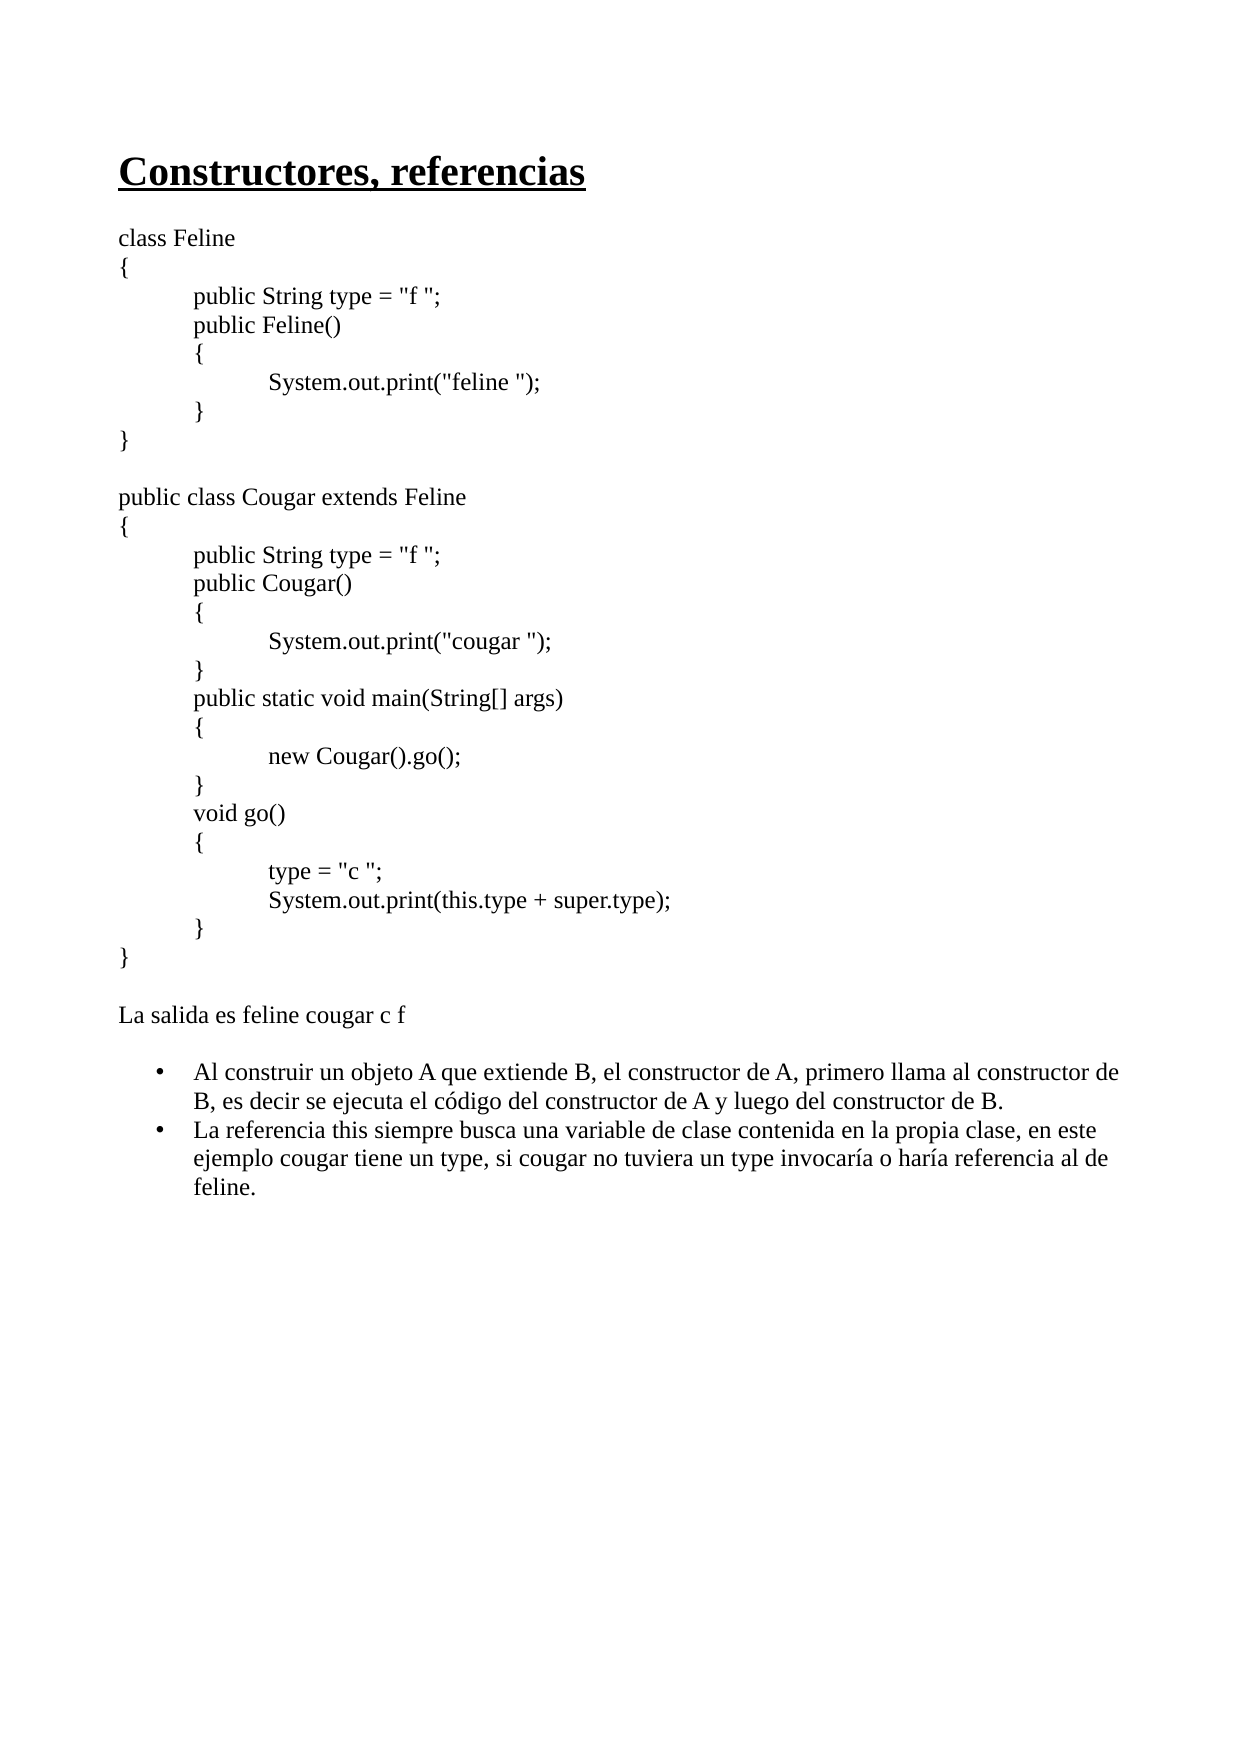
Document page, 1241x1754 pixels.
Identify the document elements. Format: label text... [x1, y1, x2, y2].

text La salida es feline cougar c f [118, 1000, 1122, 1028]
list La referencia this siempre busca una variable de clase contenida en la propia clase, en este ejemplo cougar tiene un type, si cougar no tuviera un type invocaría o haría referencia al de feline. [156, 1115, 1122, 1201]
text public static void main(String[] args) [118, 683, 1122, 712]
text public String type = "f "; [118, 540, 1122, 568]
text } [118, 396, 1122, 425]
text { [118, 252, 1122, 281]
text { [118, 338, 1122, 367]
text } [118, 770, 1122, 798]
list Al construir un objeto A que extiende B, el constructor de A, primero llama al constructor de B, es decir se ejecuta el código del constructor de A y luego del constructor de B. [156, 1057, 1122, 1115]
text public class Cougar extends Feline [118, 482, 1122, 511]
text type = "c "; [118, 856, 1122, 885]
text { [118, 597, 1122, 626]
text } [118, 425, 1122, 453]
text } [118, 655, 1122, 683]
text System.out.print("feline "); [118, 367, 1122, 396]
text class Feline [118, 223, 1122, 252]
text public Cougar() [118, 568, 1122, 597]
text public Feline() [118, 310, 1122, 338]
text { [118, 827, 1122, 856]
text public String type = "f "; [118, 281, 1122, 310]
text } [118, 913, 1122, 942]
text void go() [118, 798, 1122, 827]
text { [118, 511, 1122, 540]
text { [118, 712, 1122, 741]
text new Cougar().go(); [118, 741, 1122, 770]
text System.out.print("cougar "); [118, 626, 1122, 655]
text } [118, 942, 1122, 971]
text Constructores, referencias [118, 147, 1122, 195]
text System.out.print(this.type + super.type); [118, 885, 1122, 913]
